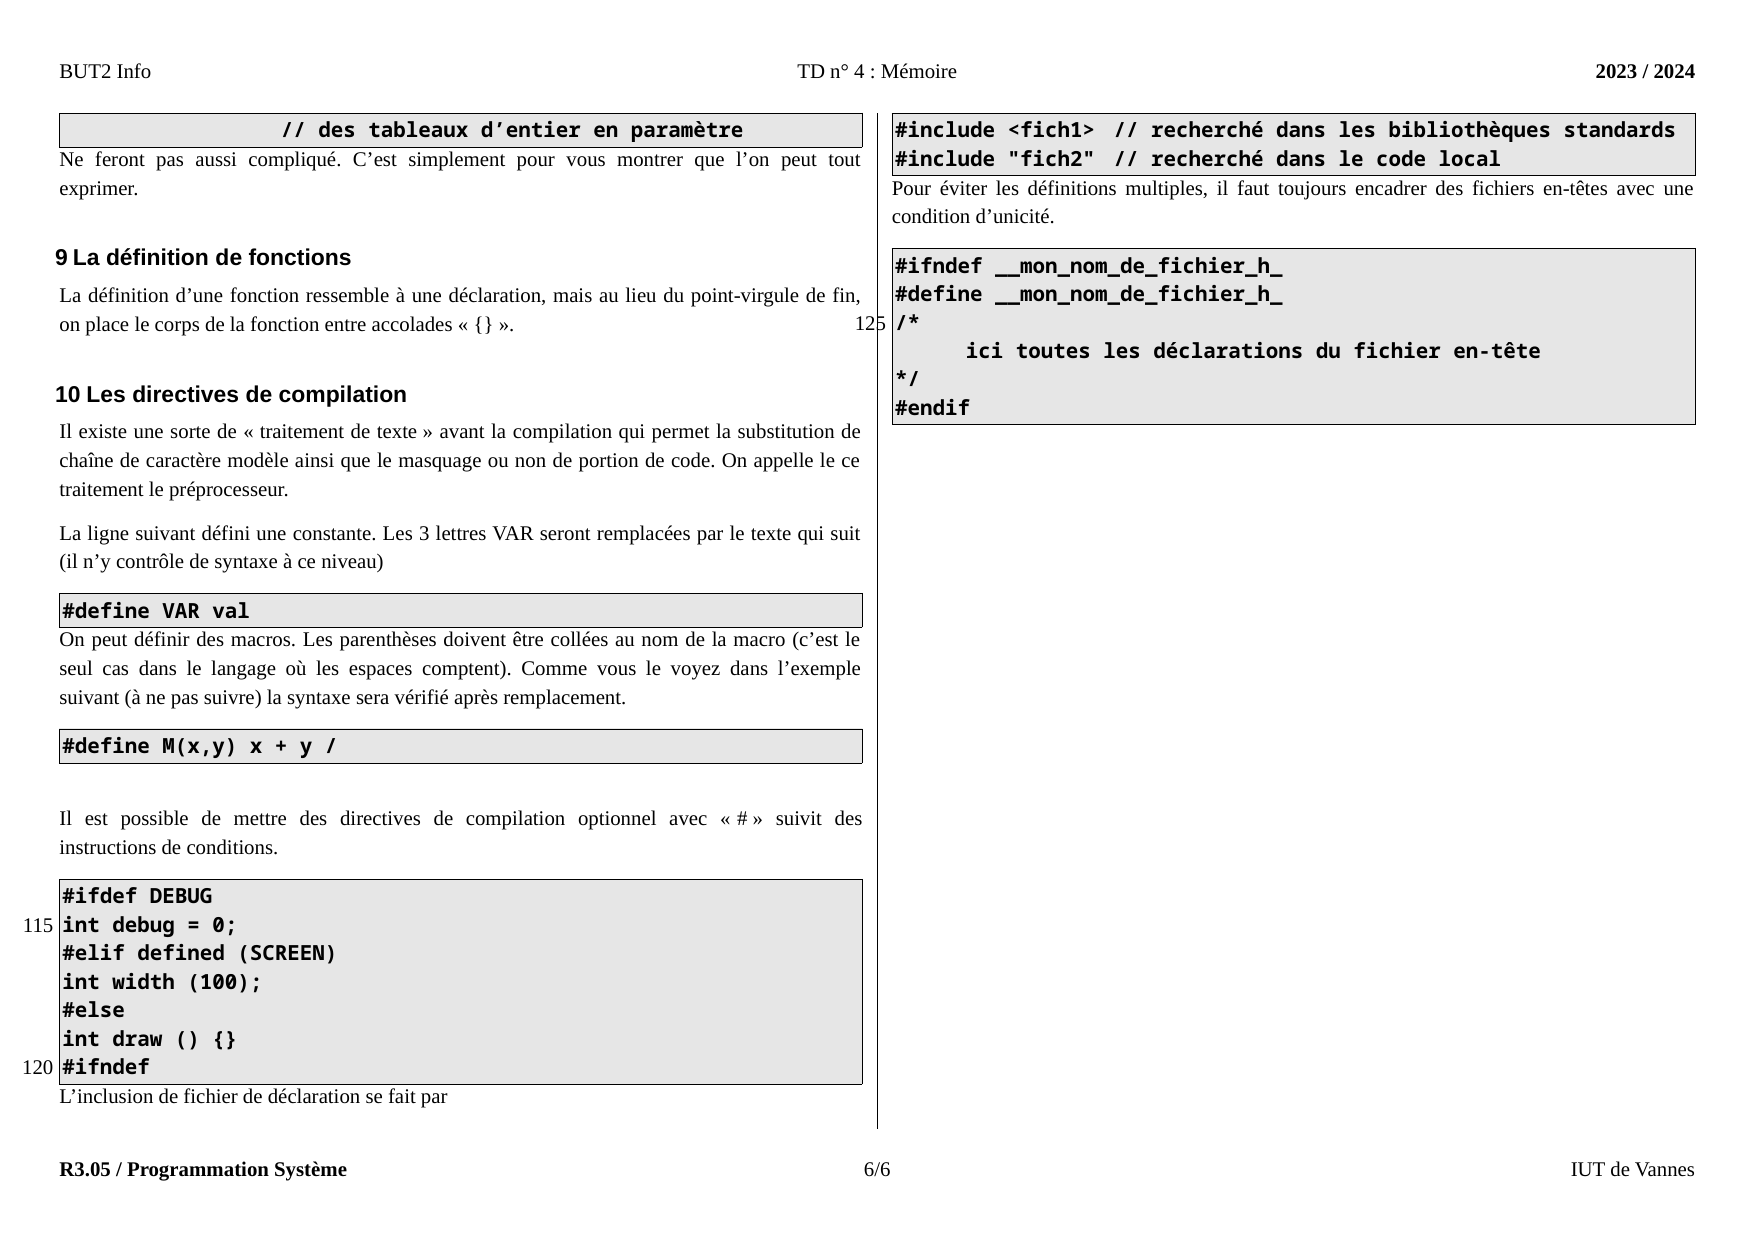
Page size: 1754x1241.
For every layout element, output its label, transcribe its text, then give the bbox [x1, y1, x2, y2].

text */ [893, 362, 1695, 390]
text #ifndef [60, 1049, 862, 1084]
text int width (100); [60, 964, 862, 992]
text int debug = 0; [60, 907, 862, 936]
text #else [60, 992, 862, 1021]
text Il existe une sorte de « traitement de texte » avant la compilation qui permet la substitution de chaîne de caractère modèle ainsi que le masquage ou non de portion de code. On appelle le ce traitement le préprocesseur. [59, 419, 862, 501]
text #elif defined (SCREEN) [60, 936, 862, 964]
text ici toutes les déclarations du fichier en-tête [893, 333, 1695, 362]
text #ifdef DEBUG [60, 880, 862, 907]
subtitle La définition de fonctions [55, 244, 862, 271]
text #endif [893, 390, 1695, 424]
text #define VAR val [60, 594, 862, 627]
text Pour éviter les définitions multiples, il faut toujours encadrer des fichiers en-têtes avec une condition d’unicité. [892, 176, 1695, 228]
text La ligne suivant défini une constante. Les 3 lettres VAR seront remplacées par le texte qui suit (il n’y contrôle de syntaxe à ce niveau) [59, 521, 862, 573]
text On peut définir des macros. Les parenthèses doivent être collées au nom de la macro (c’est le seul cas dans le langage où les espaces comptent). Comme vous le voyez dans l’exemple suivant (à ne pas suivre) la syntaxe sera vérifié après remplacement. [59, 628, 862, 709]
text #include "fich2" // recherché dans le code local [893, 141, 1695, 175]
text int draw () {} [60, 1021, 862, 1049]
text Ne feront pas aussi compliqué. C’est simplement pour vous montrer que l’on peut tout exprimer. [59, 148, 862, 200]
text #include <fich1> // recherché dans les bibliothèques standards [893, 114, 1695, 141]
text L’inclusion de fichier de déclaration se fait par [59, 1085, 862, 1108]
text #define M(x,y) x + y / [60, 730, 862, 763]
text La définition d’une fonction ressemble à une déclaration, mais au lieu du point-virgule de fin, on place le corps de la fonction entre accolades « {} ». [59, 283, 862, 336]
subtitle Les directives de compilation [55, 381, 862, 407]
text Il est possible de mettre des directives de compilation optionnel avec « # » suivit des instructions de conditions. [59, 806, 862, 859]
text /* [893, 305, 1695, 333]
text // des tableaux d’entier en paramètre [60, 114, 862, 147]
text #ifndef __mon_nom_de_fichier_h_ [893, 249, 1695, 276]
text #define __mon_nom_de_fichier_h_ [893, 276, 1695, 305]
